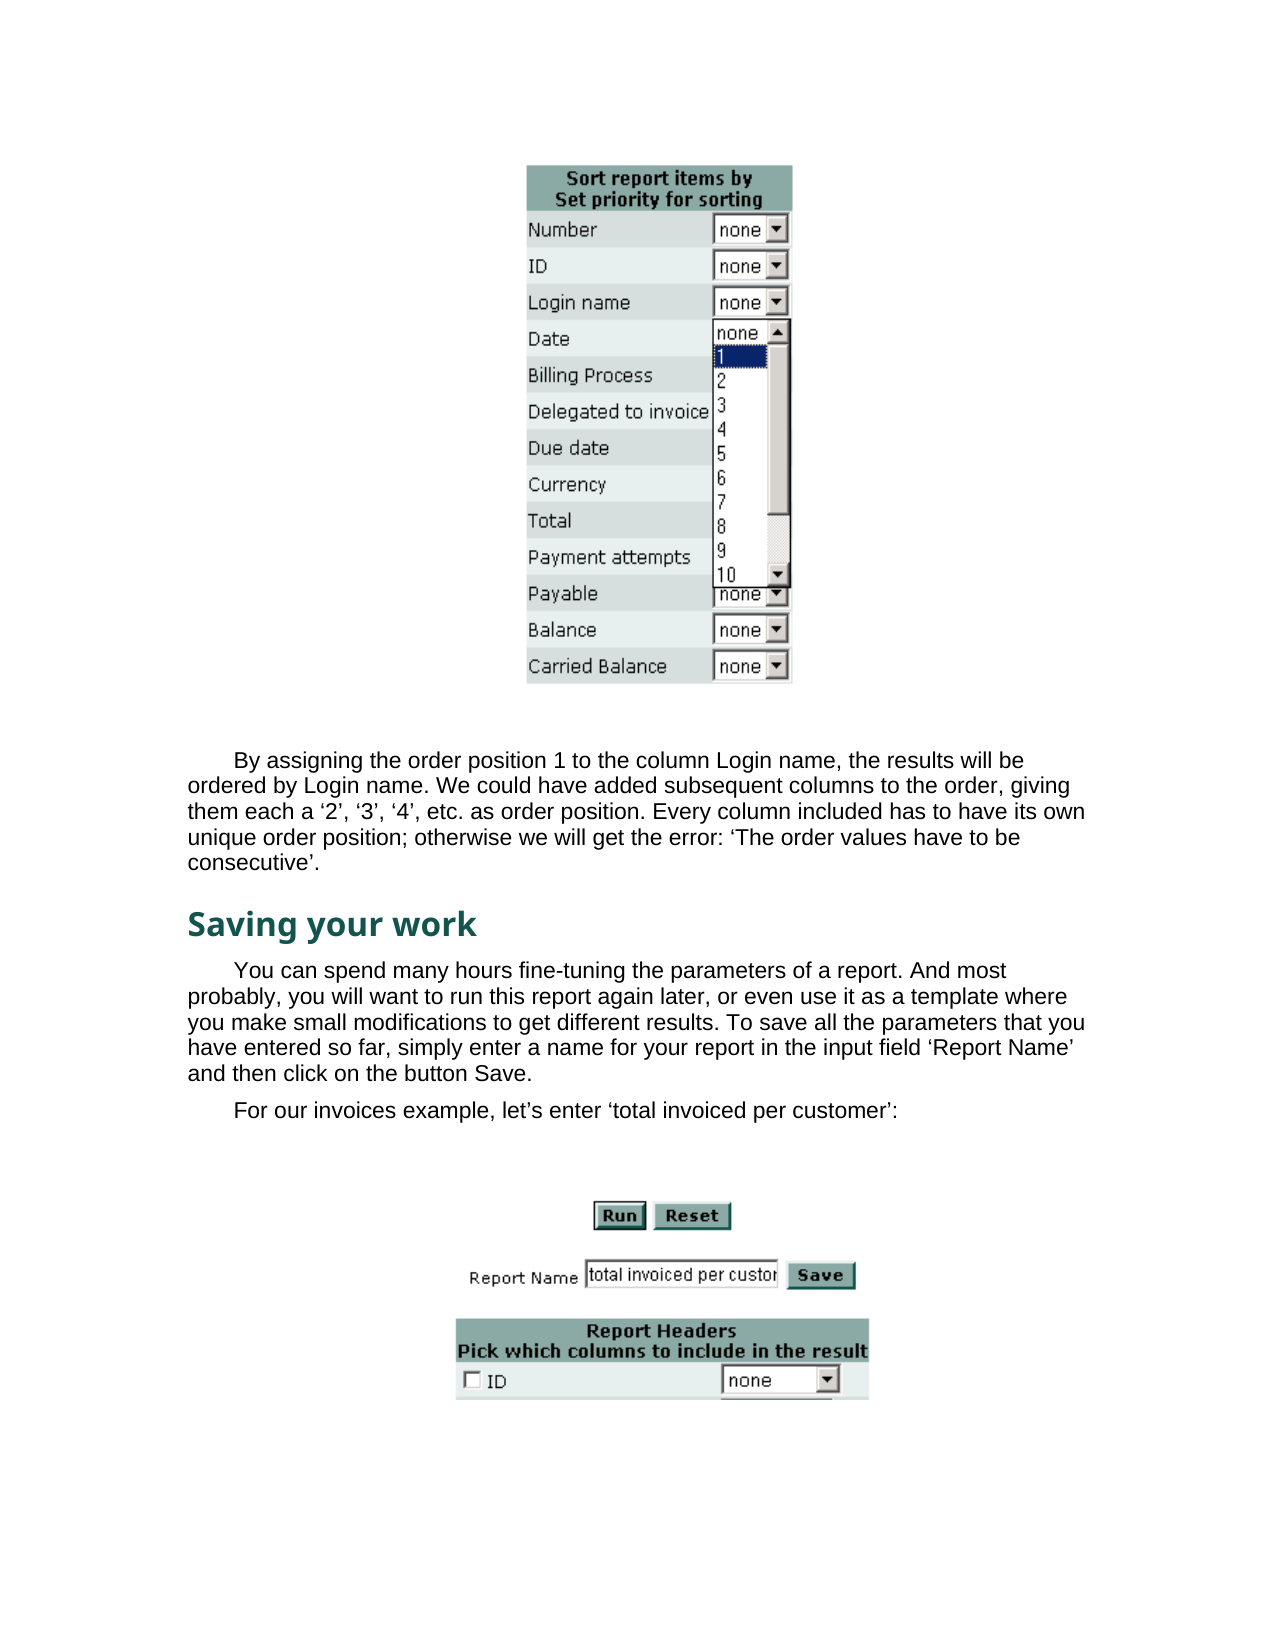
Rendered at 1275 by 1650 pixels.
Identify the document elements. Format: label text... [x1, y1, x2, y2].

subtitle Saving your work [187, 901, 1087, 946]
text You can spend many hours fine-tuning the parameters of a report. And most probably, you will want to run this report again later, or even use it as a template where you make small modifications to get different results. To save all the parameters that you have entered so far, simply enter a name for your report in the input field ‘Report Name’ and then click on the button Save. [187, 958, 1087, 1086]
picture [517, 159, 804, 690]
text For our invoices example, let’s enter ‘total invoiced per customer’: [187, 1098, 1087, 1123]
picture [421, 1181, 900, 1400]
text By assigning the order position 1 to the column Login name, the results will be ordered by Login name. We could have added subsequent columns to the order, giving them each a ‘2’, ‘3’, ‘4’, etc. as order position. Every column included has to have its own unique order position; otherwise we will get the error: ‘The order values have to be consecutive’. [187, 748, 1087, 876]
